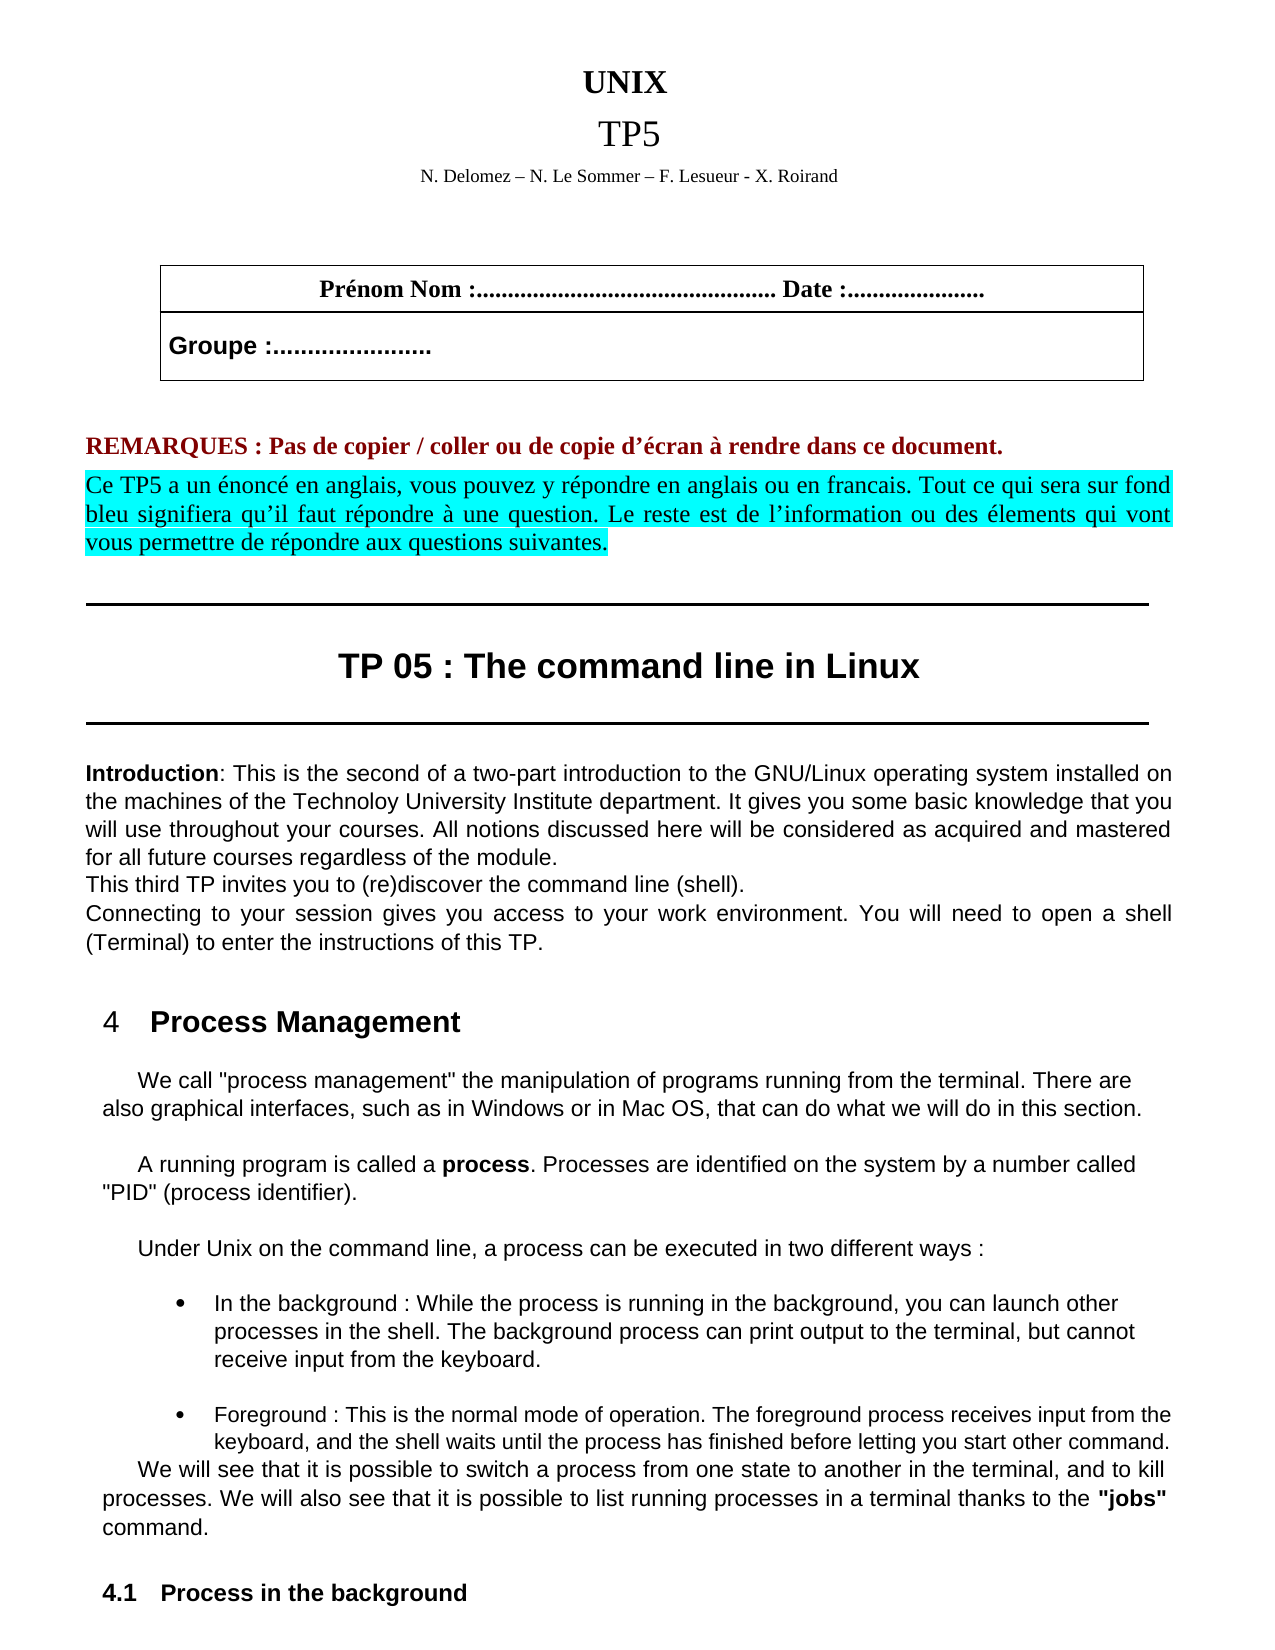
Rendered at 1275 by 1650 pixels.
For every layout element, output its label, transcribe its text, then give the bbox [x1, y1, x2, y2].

table_header Prénom Nom :................................................ Date :...................... [161, 266, 1143, 311]
table_cell Groupe :....................... [161, 313, 1143, 379]
list Process Management [103, 1004, 1173, 1039]
text Under Unix on the command line, a process can be executed in two different ways : [137, 1235, 1173, 1262]
text Introduction: This is the second of a two-part introduction to the GNU/Linux operating system installed on the machines of the Technoloy University Institute department. It gives you some basic knowledge that you will use throughout your courses. All notions discussed here will be considered as acquired and mastered for all future courses regardless of the module. [85, 760, 1173, 870]
text N. Delomez – N. Le Sommer – F. Lesueur - X. Roirand [85, 165, 1173, 186]
text TP5 [85, 111, 1173, 154]
text A running program is called a process. Processes are identified on the system by a number called "PID" (process identifier). [102, 1151, 1173, 1205]
text We will see that it is possible to switch a process from one state to another in the terminal, and to kill processes. We will also see that it is possible to list running processes in a terminal thanks to the "jobs" command. [102, 1456, 1167, 1540]
text TP 05 : The command line in Linux [85, 646, 1173, 686]
text This third TP invites you to (re)discover the command line (shell). [85, 871, 1173, 898]
list Foreground : This is the normal mode of operation. The foreground process receives input from the keyboard, and the shell waits until the process has finished before letting you start other command. [176, 1402, 1173, 1454]
subtitle UNIX [85, 63, 1173, 101]
list In the background : While the process is running in the background, you can launch other processes in the shell. The background process can print output to the terminal, but cannot receive input from the keyboard. [176, 1290, 1173, 1372]
text We call "process management" the manipulation of programs running from the terminal. There are also graphical interfaces, such as in Windows or in Mac OS, that can do what we will do in this section. [102, 1067, 1173, 1121]
text Ce TP5 a un énoncé en anglais, vous pouvez y répondre en anglais ou en francais. Tout ce qui sera sur fond bleu signifiera qu’il faut répondre à une question. Le reste est de l’information ou des élements qui vont vous permettre de répondre aux questions suivantes. [85, 470, 1173, 556]
text Connecting to your session gives you access to your work environment. You will need to open a shell (Terminal) to enter the instructions of this TP. [85, 899, 1173, 955]
text 4.1 Process in the background [102, 1578, 1173, 1607]
text REMARQUES : Pas de copier / coller ou de copie d’écran à rendre dans ce document. [85, 431, 1173, 459]
